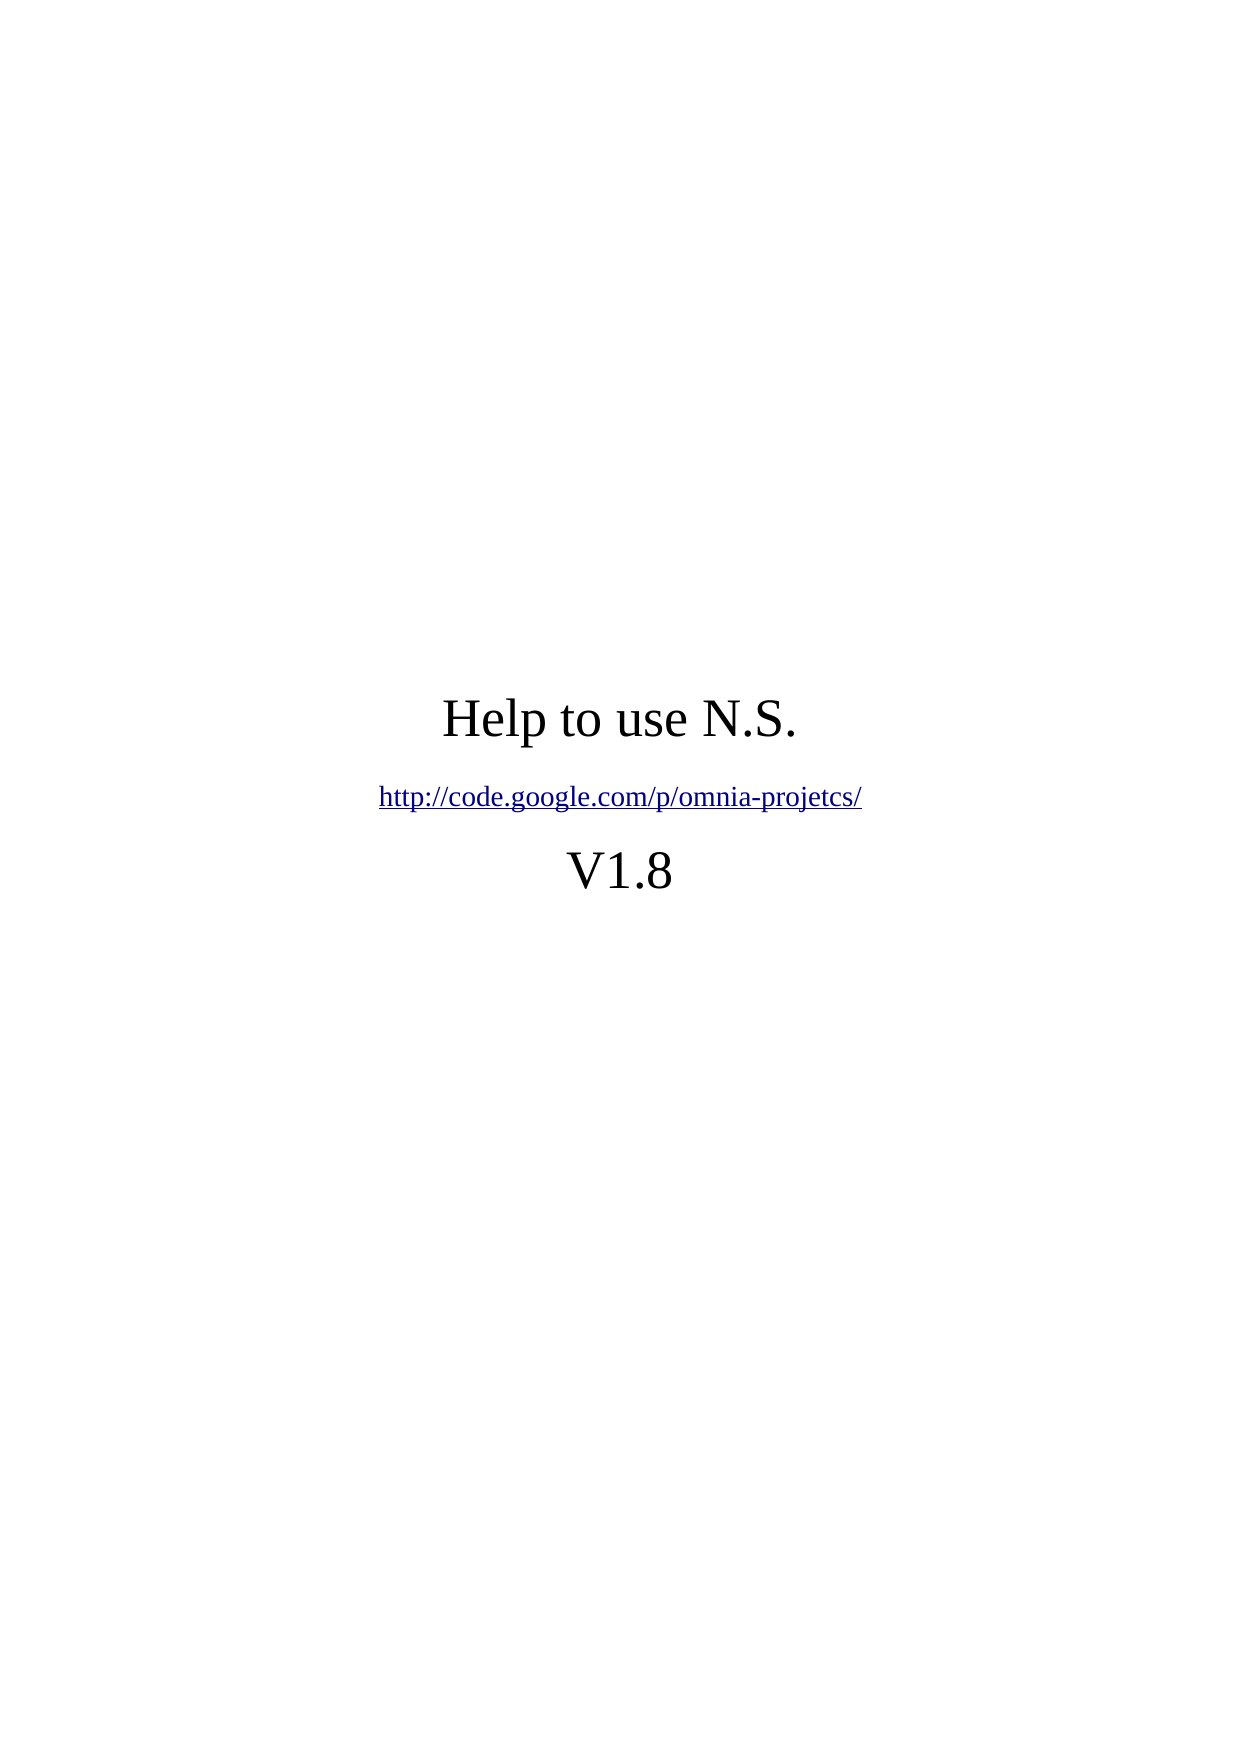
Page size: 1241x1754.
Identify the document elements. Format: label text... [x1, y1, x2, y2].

text http://code.google.com/p/omnia-projetcs/ [148, 779, 1093, 812]
text Help to use N.S. [148, 686, 1093, 748]
text V1.8 [148, 838, 1093, 900]
